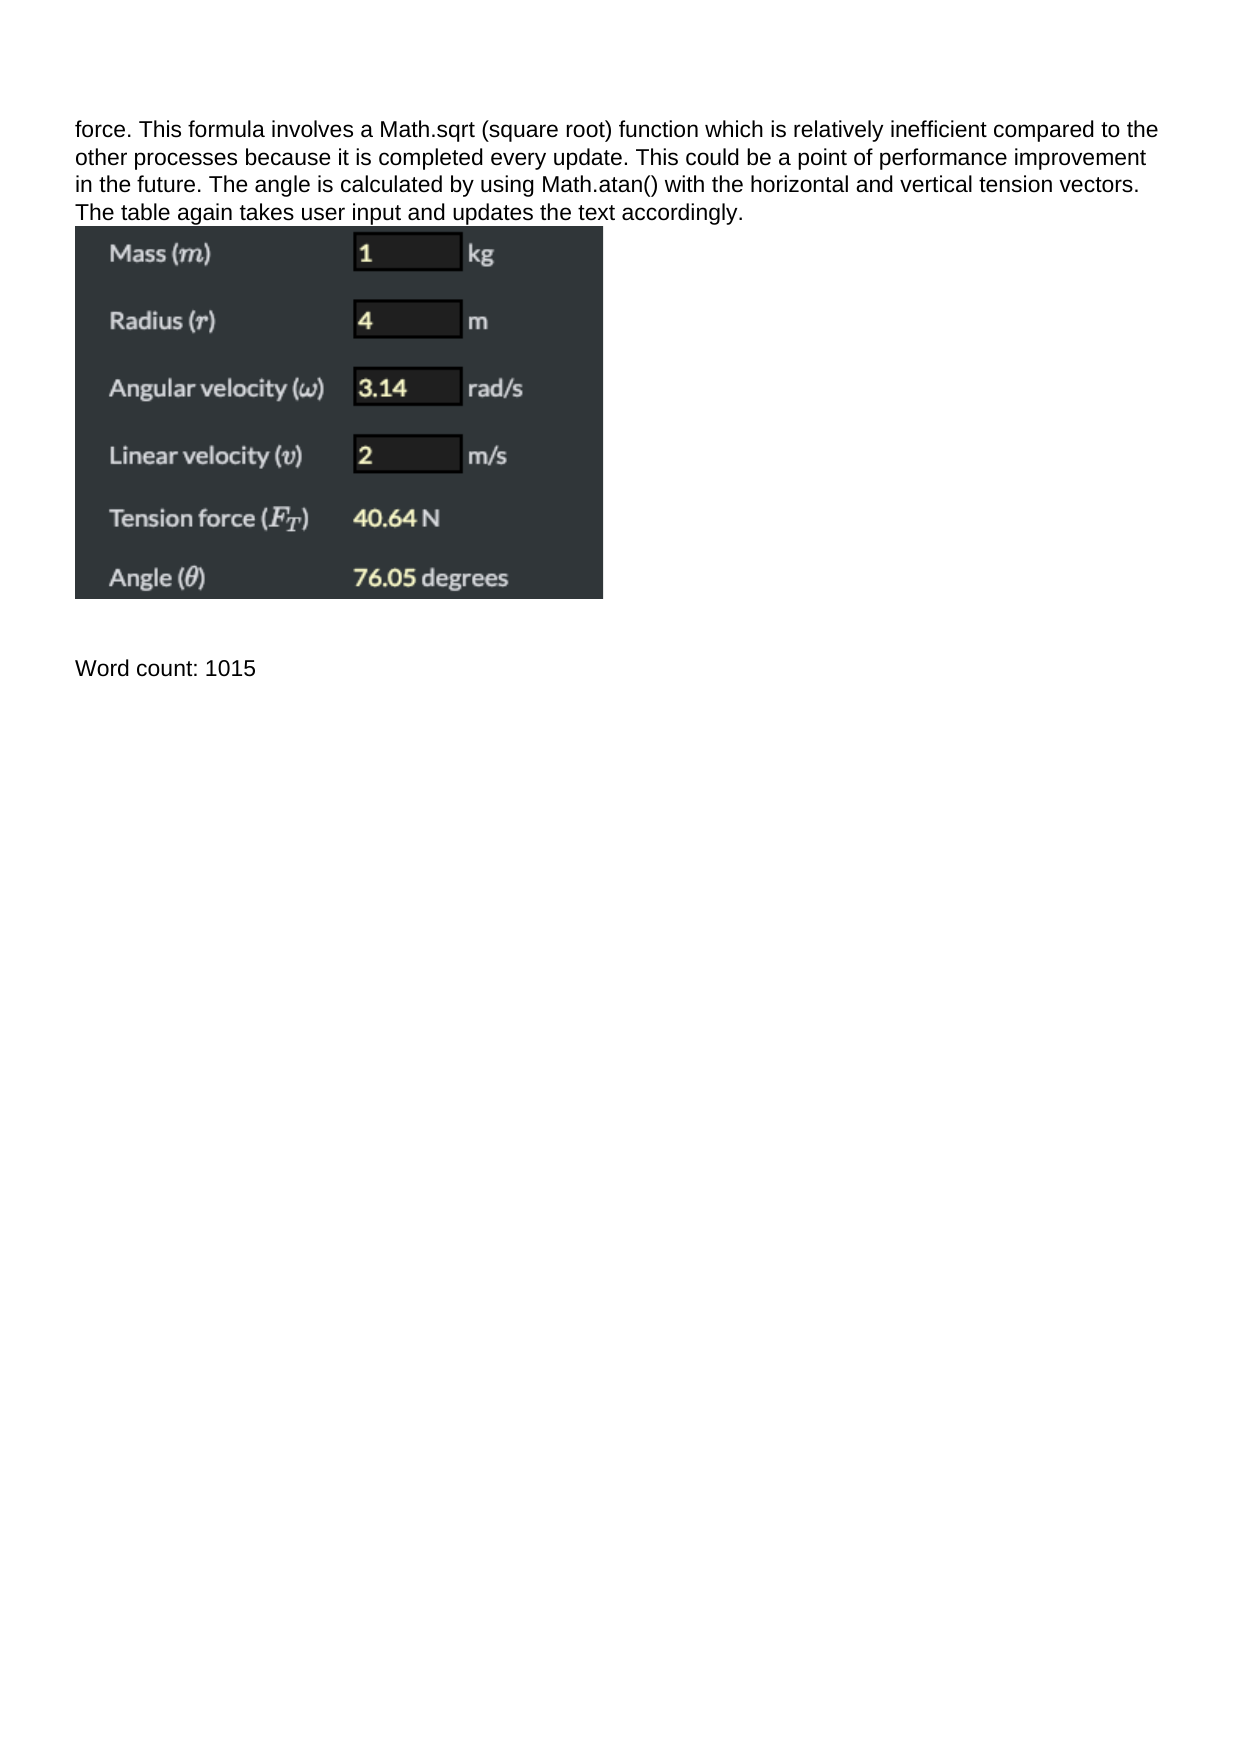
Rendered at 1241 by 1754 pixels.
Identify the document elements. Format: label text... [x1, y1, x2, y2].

picture [75, 226, 604, 599]
text force. This formula involves a Math.sqrt (square root) function which is relatively inefficient compared to the other processes because it is completed every update. This could be a point of performance improvement in the future. The angle is calculated by using Math.atan() with the horizontal and vertical tension vectors. The table again takes user input and updates the text accordingly. [75, 116, 1163, 225]
text Word count: 1015 [75, 655, 1163, 681]
